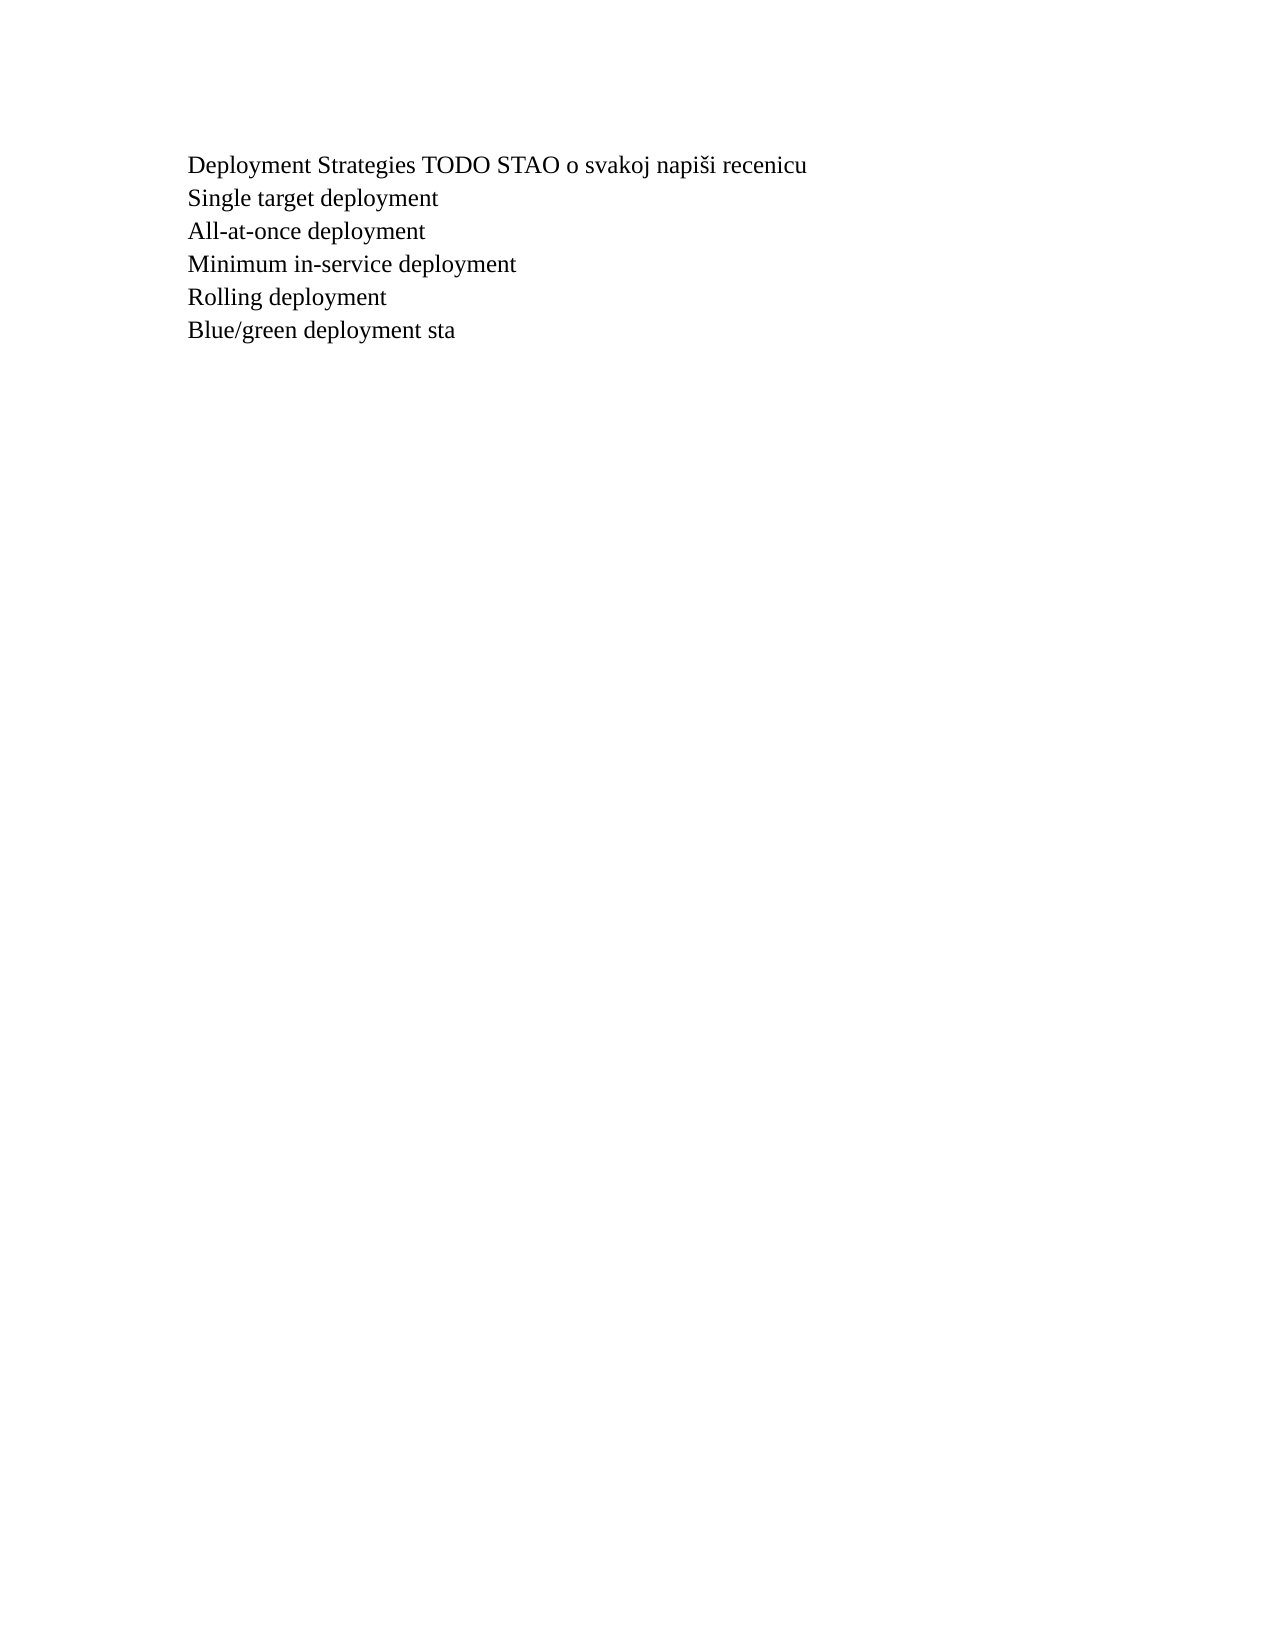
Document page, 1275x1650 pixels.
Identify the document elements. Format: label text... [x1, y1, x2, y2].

text Deployment Strategies TODO STAO o svakoj napiši recenicu Single target deployment All-at-once deployment Minimum in-service deployment Rolling deployment Blue/green deployment sta [187, 150, 1087, 377]
